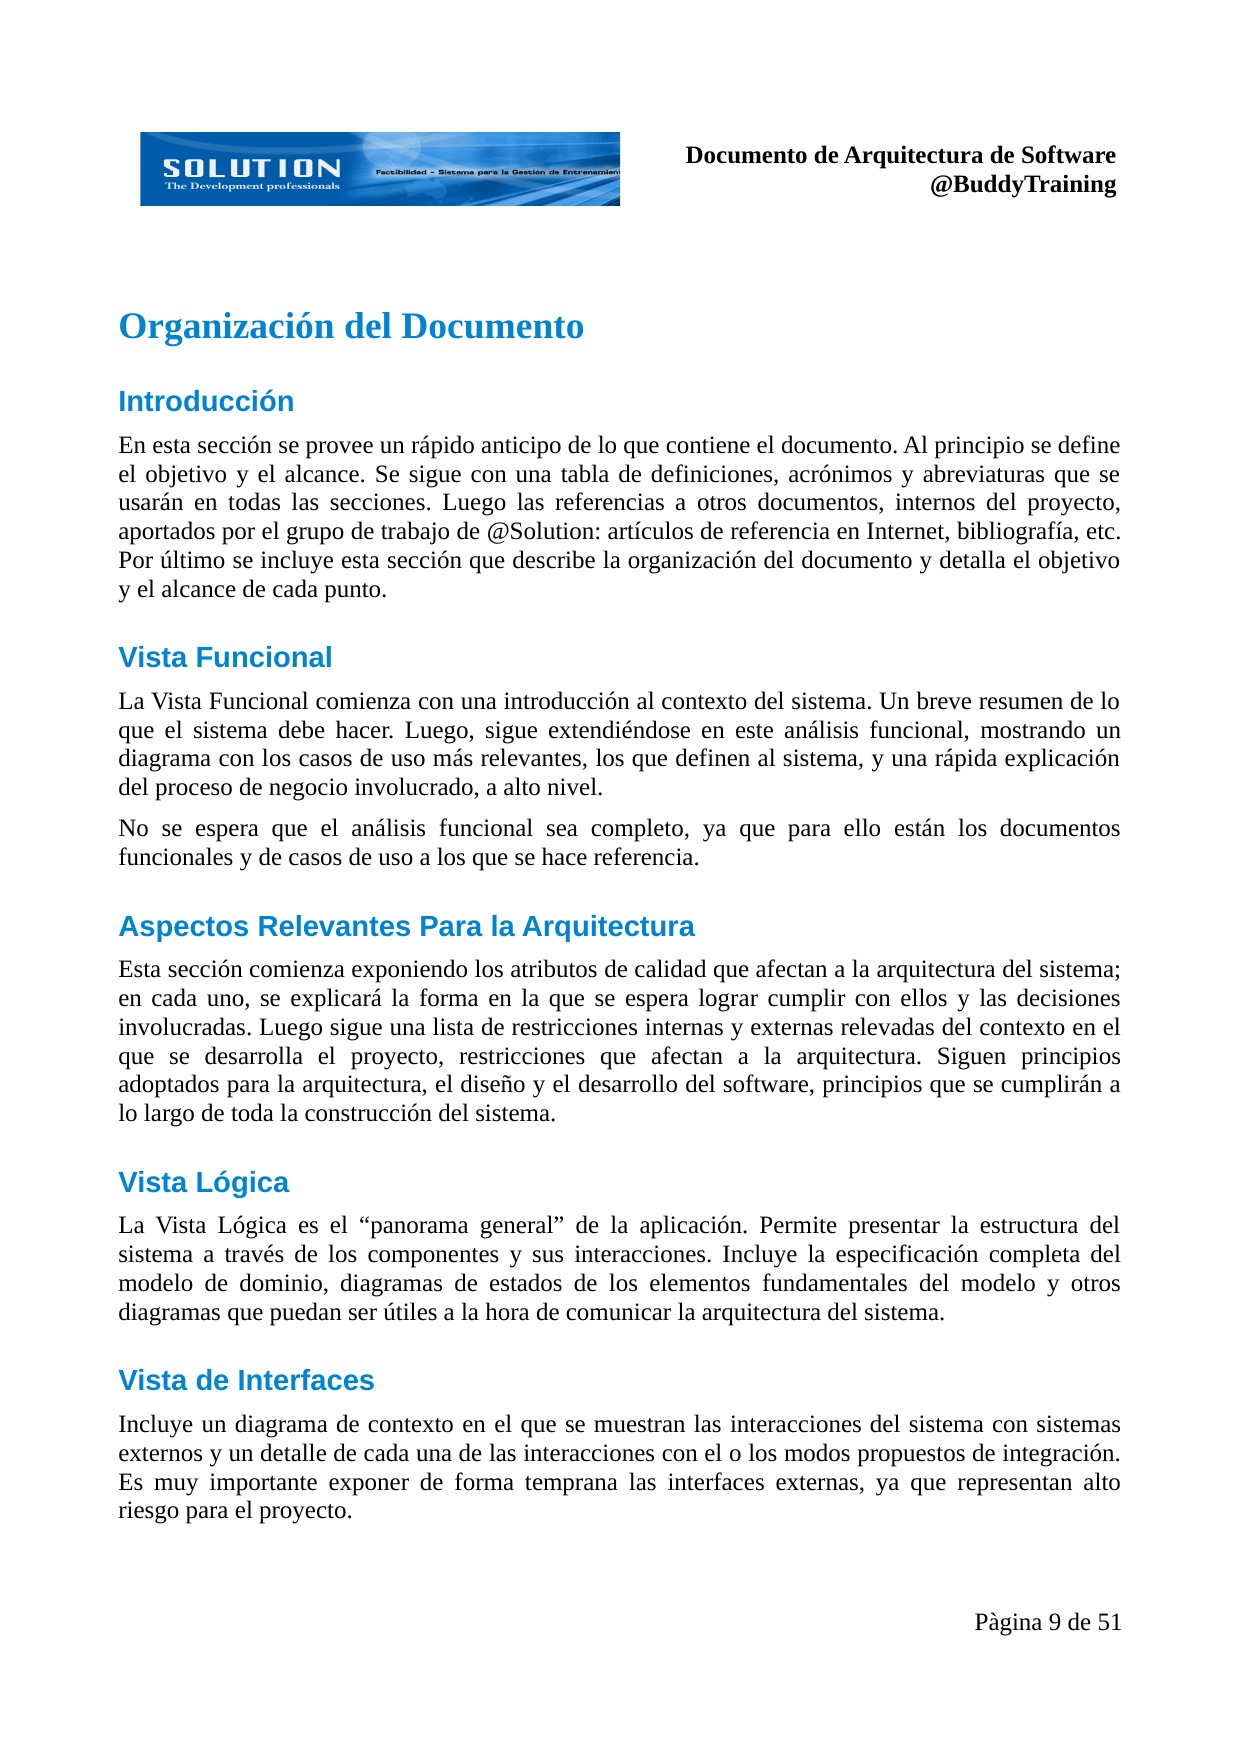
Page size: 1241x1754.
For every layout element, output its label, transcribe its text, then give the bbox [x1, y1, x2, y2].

subtitle Organización del Documento [118, 303, 1122, 346]
text La Vista Lógica es el “panorama general” de la aplicación. Permite presentar la estructura del sistema a través de los componentes y sus interacciones. Incluye la especificación completa del modelo de dominio, diagramas de estados de los elementos fundamentales del modelo y otros diagramas que puedan ser útiles a la hora de comunicar la arquitectura del sistema. [118, 1211, 1122, 1326]
text En esta sección se provee un rápido anticipo de lo que contiene el documento. Al principio se define el objetivo y el alcance. Se sigue con una tabla de definiciones, acrónimos y abreviaturas que se usarán en todas las secciones. Luego las referencias a otros documentos, internos del proyecto, aportados por el grupo de trabajo de @Solution: artículos de referencia en Internet, bibliografía, etc. Por último se incluye esta sección que describe la organización del documento y detalla el objetivo y el alcance de cada punto. [118, 430, 1122, 602]
subtitle Vista de Interfaces [118, 1363, 1122, 1397]
subtitle Introducción [118, 384, 1122, 417]
subtitle Vista Funcional [118, 640, 1122, 673]
subtitle Aspectos Relevantes Para la Arquitectura [118, 908, 1122, 942]
text Incluye un diagrama de contexto en el que se muestran las interacciones del sistema con sistemas externos y un detalle de cada una de las interacciones con el o los modos propuestos de integración. Es muy importante exponer de forma temprana las interfaces externas, ya que representan alto riesgo para el proyecto. [118, 1409, 1122, 1524]
text La Vista Funcional comienza con una introducción al contexto del sistema. Un breve resumen de lo que el sistema debe hacer. Luego, sigue extendiéndose en este análisis funcional, mostrando un diagrama con los casos de uso más relevantes, los que definen al sistema, y una rápida explicación del proceso de negocio involucrado, a alto nivel. [118, 686, 1122, 801]
text Esta sección comienza exponiendo los atributos de calidad que afectan a la arquitectura del sistema; en cada uno, se explicará la forma en la que se espera lograr cumplir con ellos y las decisiones involucradas. Luego sigue una lista de restricciones internas y externas relevadas del contexto en el que se desarrolla el proyecto, restricciones que afectan a la arquitectura. Siguen principios adoptados para la arquitectura, el diseño y el desarrollo del software, principios que se cumplirán a lo largo de toda la construcción del sistema. [118, 954, 1122, 1127]
picture [140, 132, 621, 206]
text No se espera que el análisis funcional sea completo, ya que para ello están los documentos funcionales y de casos de uso a los que se hace referencia. [118, 813, 1122, 871]
subtitle Vista Lógica [118, 1164, 1122, 1198]
